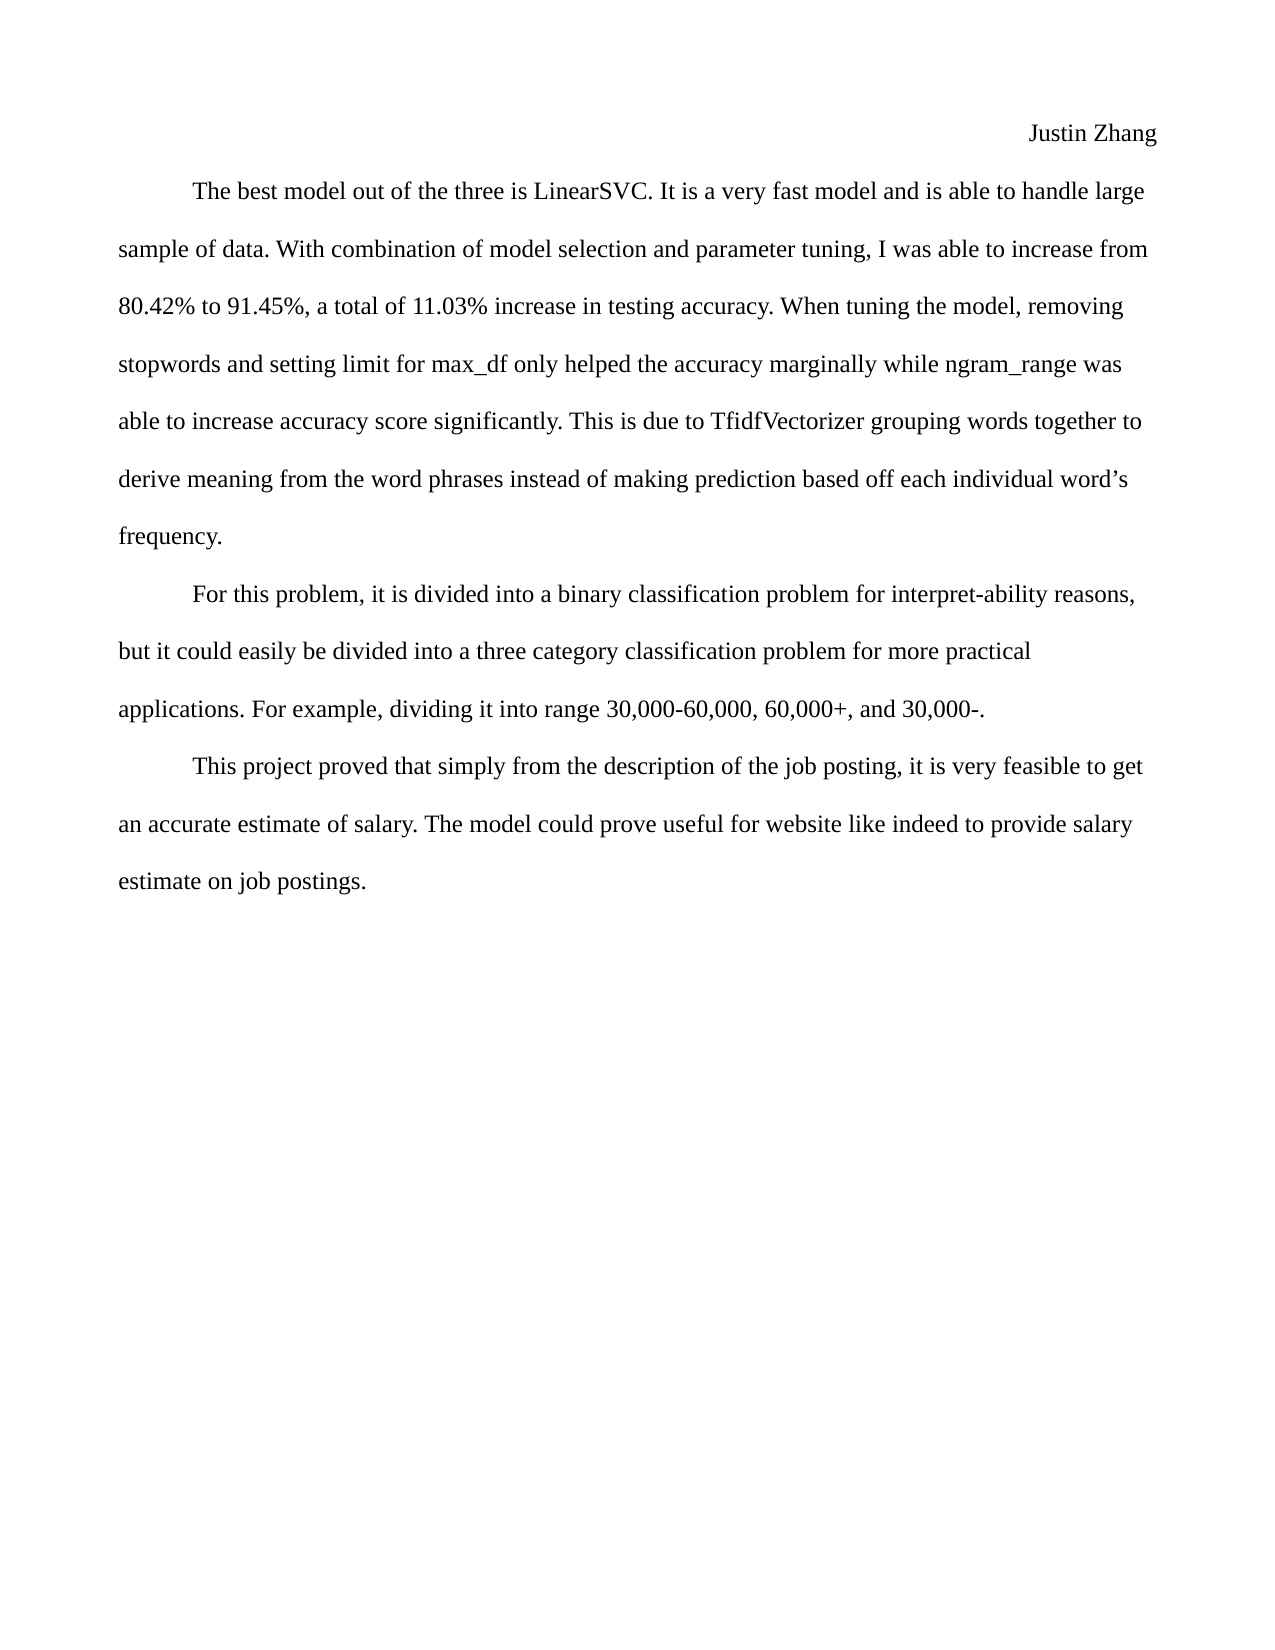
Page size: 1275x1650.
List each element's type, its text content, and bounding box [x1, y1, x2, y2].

text This project proved that simply from the description of the job posting, it is very feasible to get an accurate estimate of salary. The model could prove useful for website like indeed to provide salary estimate on job postings. [118, 751, 1157, 895]
text For this problem, it is divided into a binary classification problem for interpret-ability reasons, but it could easily be divided into a three category classification problem for more practical applications. For example, dividing it into range 30,000-60,000, 60,000+, and 30,000-. [118, 579, 1157, 723]
text The best model out of the three is LinearSVC. It is a very fast model and is able to handle large sample of data. With combination of model selection and parameter tuning, I was able to increase from 80.42% to 91.45%, a total of 11.03% increase in testing accuracy. When tuning the model, removing stopwords and setting limit for max_df only helped the accuracy marginally while ngram_range was able to increase accuracy score significantly. This is due to TfidfVectorizer grouping words together to derive meaning from the word phrases instead of making prediction based off each individual word’s frequency. [118, 176, 1157, 550]
